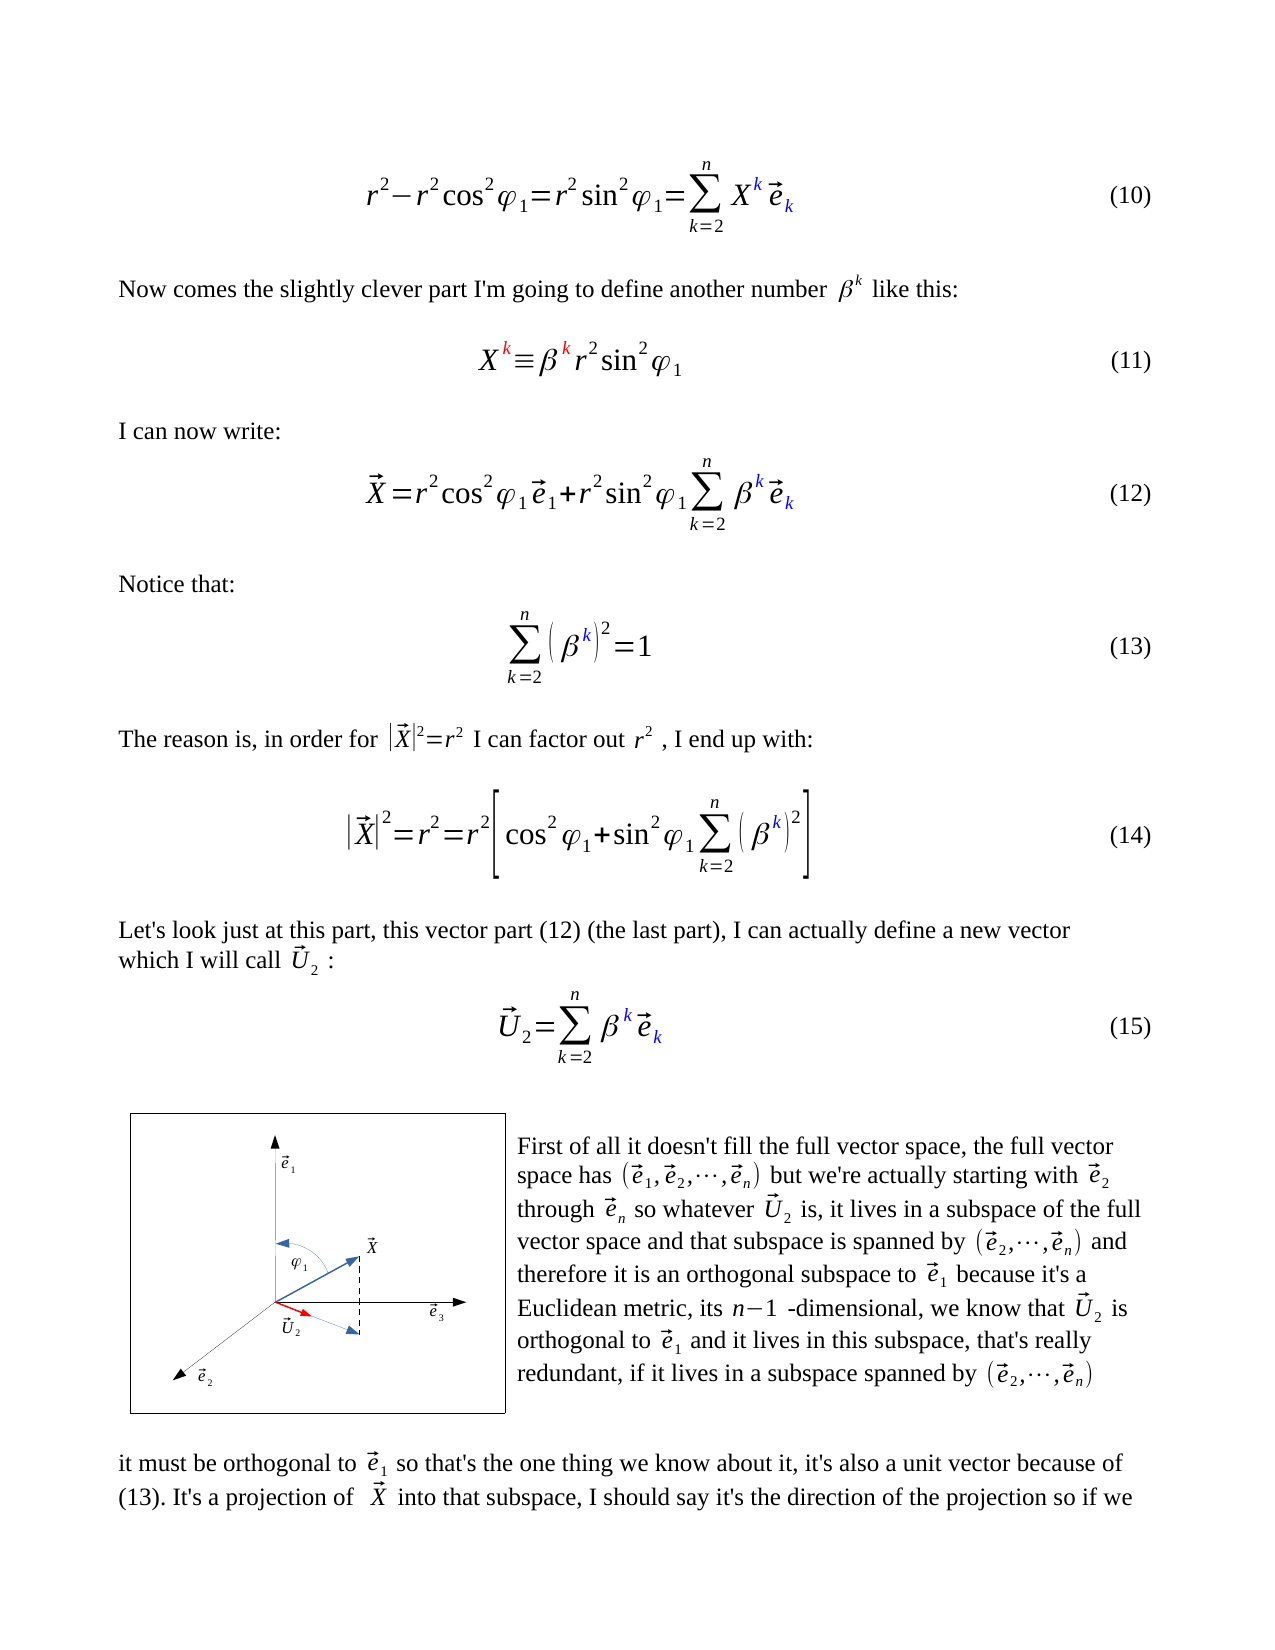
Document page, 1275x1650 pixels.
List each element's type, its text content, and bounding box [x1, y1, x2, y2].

text First of all it doesn't fill the full vector space, the full vector space hasbut we're actually starting withthroughso whateveris, it lives in a subspace of the full vector space and that subspace is spanned byand therefore it is an orthogonal subspace tobecause it's a Euclidean metric, its-dimensional, we know thatis orthogonal toand it lives in this subspace, that's really redundant, if it lives in a subspace spanned by [506, 1131, 1157, 1390]
table_header (11) [1041, 332, 1157, 387]
table_header (14) [1041, 782, 1157, 886]
text I can now write: [118, 416, 1157, 444]
text Notice that: [118, 569, 1157, 598]
table_header (13) [1041, 598, 1157, 693]
table_header [118, 598, 1041, 693]
table_header [118, 332, 1041, 387]
table_header (12) [1041, 445, 1157, 540]
text which I will call: [118, 944, 1157, 978]
table_header (15) [1041, 978, 1157, 1073]
table_header [118, 782, 1041, 886]
table_header [118, 445, 1041, 540]
table_header [118, 978, 1041, 1073]
text it must be orthogonal toso that's the one thing we know about it, it's also a unit vector because of (13). It's a projection of into that subspace, I should say it's the direction of the projection so if we [118, 1448, 1157, 1511]
text Now comes the slightly clever part I'm going to define another numberlike this: [118, 271, 1157, 303]
text Let's look just at this part, this vector part (12) (the last part), I can actually define a new vector [118, 915, 1157, 944]
table_header [118, 147, 1041, 242]
text The reason is, in order forI can factor out, I end up with: [118, 722, 1157, 753]
table_header (10) [1041, 147, 1157, 242]
